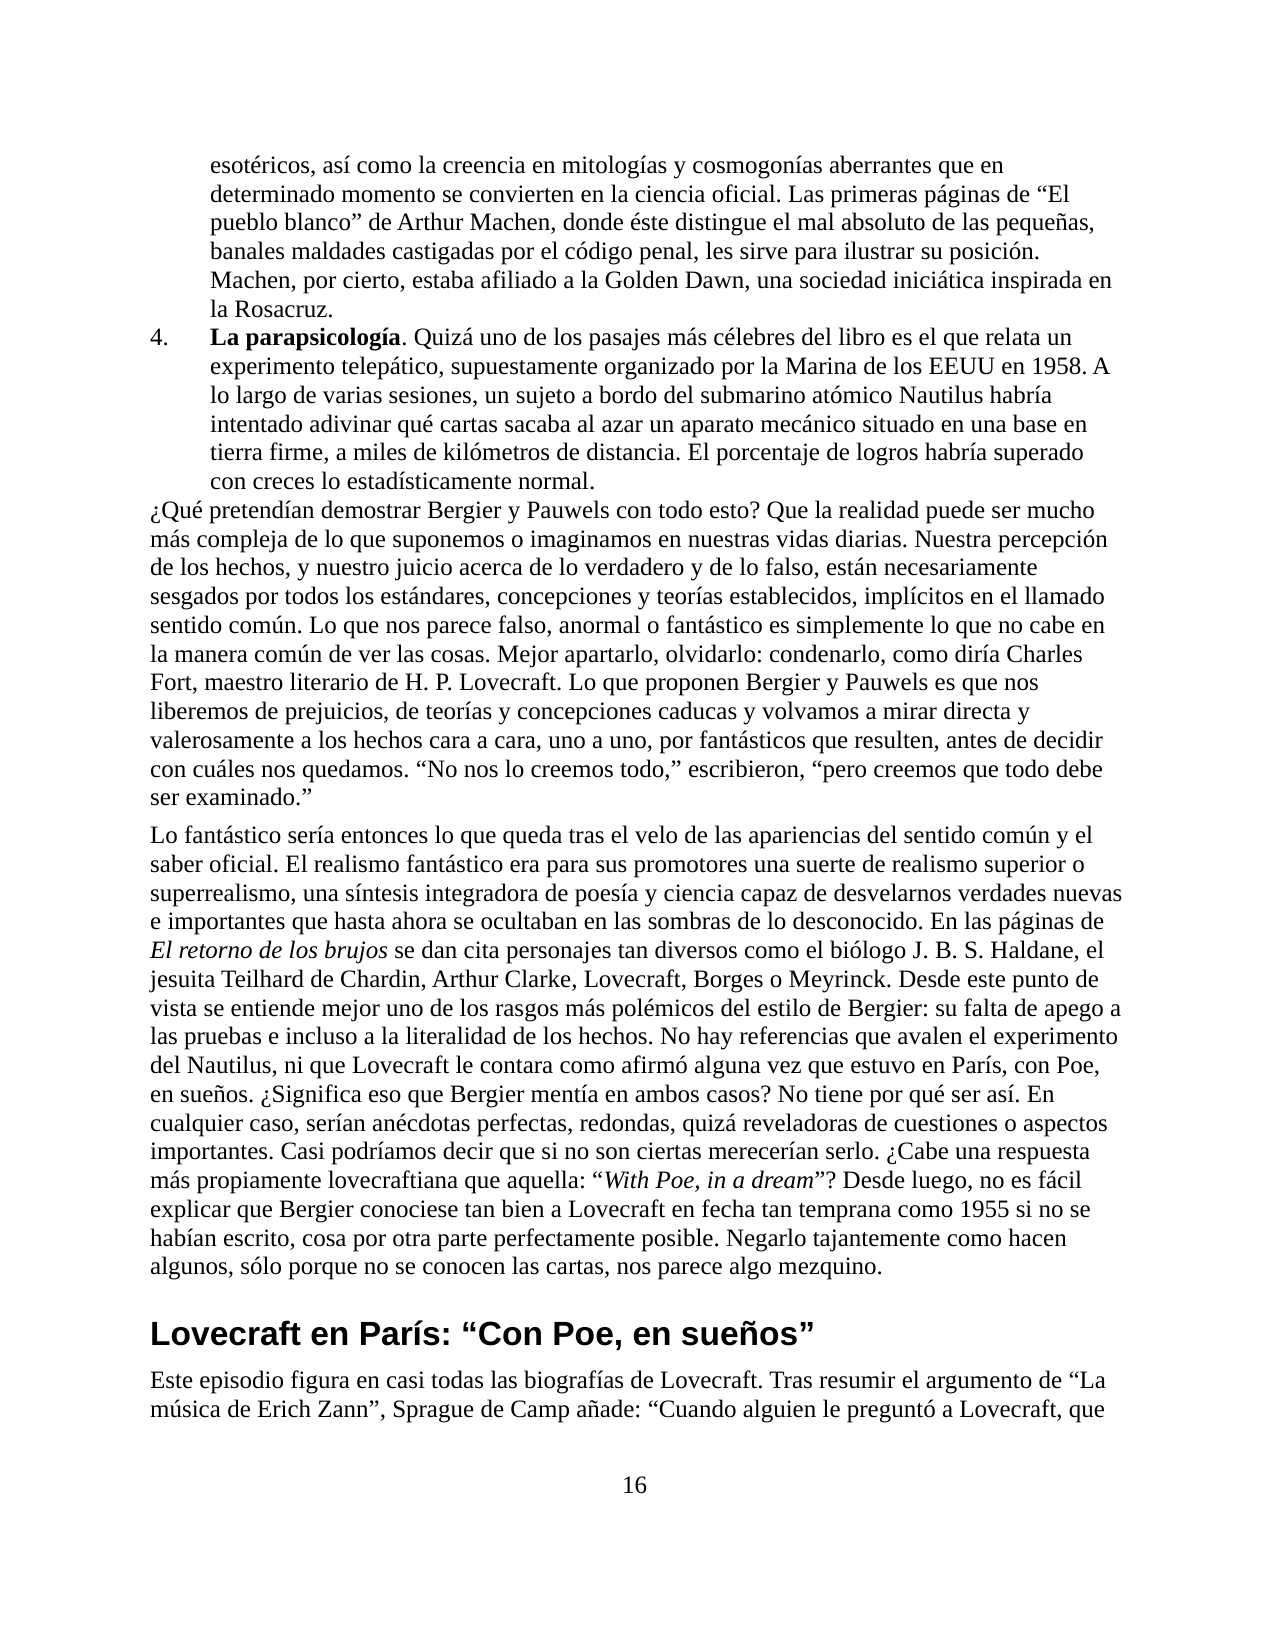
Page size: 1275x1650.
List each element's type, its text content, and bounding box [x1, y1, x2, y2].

subtitle Lovecraft en París: “Con Poe, en sueños” [150, 1314, 1125, 1353]
text Lo fantástico sería entonces lo que queda tras el velo de las apariencias del sentido común y el saber oficial. El realismo fantástico era para sus promotores una suerte de realismo superior o superrealismo, una síntesis integradora de poesía y ciencia capaz de desvelarnos verdades nuevas e importantes que hasta ahora se ocultaban en las sombras de lo desconocido. En las páginas de El retorno de los brujos se dan cita personajes tan diversos como el biólogo J. B. S. Haldane, el jesuita Teilhard de Chardin, Arthur Clarke, Lovecraft, Borges o Meyrinck. Desde este punto de vista se entiende mejor uno de los rasgos más polémicos del estilo de Bergier: su falta de apego a las pruebas e incluso a la literalidad de los hechos. No hay referencias que avalen el experimento del Nautilus, ni que Lovecraft le contara como afirmó alguna vez que estuvo en París, con Poe, en sueños. ¿Significa eso que Bergier mentía en ambos casos? No tiene por qué ser así. En cualquier caso, serían anécdotas perfectas, redondas, quizá reveladoras de cuestiones o aspectos importantes. Casi podríamos decir que si no son ciertas merecerían serlo. ¿Cabe una respuesta más propiamente lovecraftiana que aquella: “With Poe, in a dream”? Desde luego, no es fácil explicar que Bergier conociese tan bien a Lovecraft en fecha tan temprana como 1955 si no se habían escrito, cosa por otra parte perfectamente posible. Negarlo tajantemente como hacen algunos, sólo porque no se conocen las cartas, nos parece algo mezquino. [150, 820, 1125, 1280]
list esotéricos, así como la creencia en mitologías y cosmogonías aberrantes que en determinado momento se convierten en la ciencia oficial. Las primeras páginas de “El pueblo blanco” de Arthur Machen, donde éste distingue el mal absoluto de las pequeñas, banales maldades castigadas por el código penal, les sirve para ilustrar su posición. Machen, por cierto, estaba afiliado a la Golden Dawn, una sociedad iniciática inspirada en la Rosacruz. [150, 150, 1125, 322]
list La parapsicología. Quizá uno de los pasajes más célebres del libro es el que relata un experimento telepático, supuestamente organizado por la Marina de los EEUU en 1958. A lo largo de varias sesiones, un sujeto a bordo del submarino atómico Nautilus habría intentado adivinar qué cartas sacaba al azar un aparato mecánico situado en una base en tierra firme, a miles de kilómetros de distancia. El porcentaje de logros habría superado con creces lo estadísticamente normal. [150, 322, 1125, 495]
text ¿Qué pretendían demostrar Bergier y Pauwels con todo esto? Que la realidad puede ser mucho más compleja de lo que suponemos o imaginamos en nuestras vidas diarias. Nuestra percepción de los hechos, y nuestro juicio acerca de lo verdadero y de lo falso, están necesariamente sesgados por todos los estándares, concepciones y teorías establecidos, implícitos en el llamado sentido común. Lo que nos parece falso, anormal o fantástico es simplemente lo que no cabe en la manera común de ver las cosas. Mejor apartarlo, olvidarlo: condenarlo, como diría Charles Fort, maestro literario de H. P. Lovecraft. Lo que proponen Bergier y Pauwels es que nos liberemos de prejuicios, de teorías y concepciones caducas y volvamos a mirar directa y valerosamente a los hechos cara a cara, uno a uno, por fantásticos que resulten, antes de decidir con cuáles nos quedamos. “No nos lo creemos todo,” escribieron, “pero creemos que todo debe ser examinado.” [150, 495, 1125, 811]
text Este episodio figura en casi todas las biografías de Lovecraft. Tras resumir el argumento de “La música de Erich Zann”, Sprague de Camp añade: “Cuando alguien le preguntó a Lovecraft, que [150, 1365, 1125, 1423]
